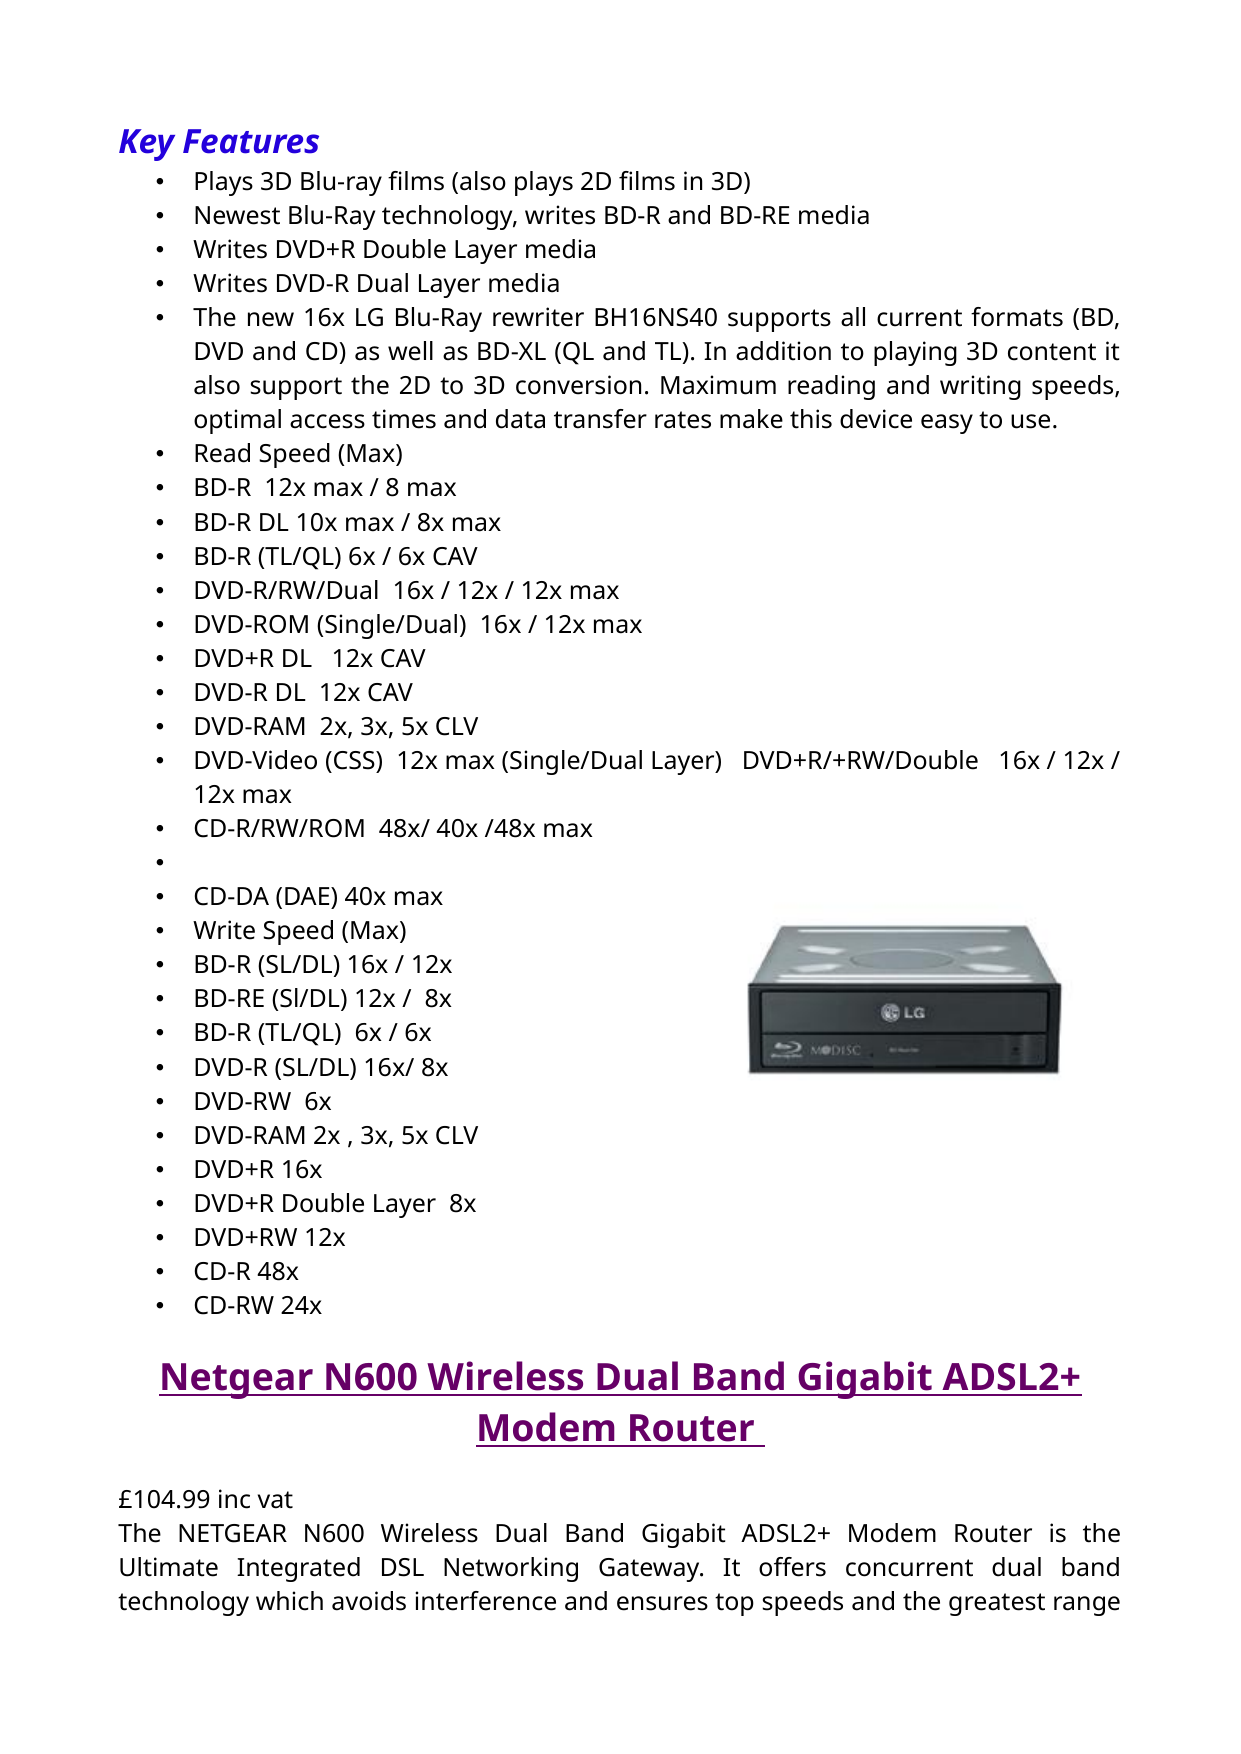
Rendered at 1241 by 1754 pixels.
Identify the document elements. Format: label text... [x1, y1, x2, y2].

list DVD+R DL 12x CAV [156, 640, 1122, 674]
subtitle Netgear N600 Wireless Dual Band Gigabit ADSL2+ Modem Router [118, 1350, 1122, 1452]
list DVD-RAM 2x, 3x, 5x CLV [156, 708, 1122, 743]
list CD-R 48x [156, 1253, 1122, 1288]
list Read Speed (Max) [156, 436, 1122, 470]
list CD-DA (DAE) 40x max [156, 879, 723, 913]
list [1099, 947, 1122, 981]
list BD-RE (Sl/DL) 12x / 8x [156, 981, 723, 1015]
list [1099, 913, 1122, 947]
list The new 16x LG Blu-Ray rewriter BH16NS40 supports all current formats (BD, DVD and CD) as well as BD-XL (QL and TL). In addition to playing 3D content it also support the 2D to 3D conversion. Maximum reading and writing speeds, optimal access times and data transfer rates make this device easy to use. [156, 300, 1122, 436]
list Write Speed (Max) [156, 913, 723, 947]
list [1099, 1049, 1122, 1083]
list [1099, 1015, 1122, 1049]
list DVD-RAM 2x , 3x, 5x CLV [156, 1117, 1122, 1151]
list BD-R DL 10x max / 8x max [156, 504, 1122, 538]
list BD-R 12x max / 8 max [156, 470, 1122, 504]
list BD-R (TL/QL) 6x / 6x CAV [156, 538, 1122, 572]
list [1099, 1083, 1122, 1117]
list DVD+R 16x [156, 1151, 1122, 1185]
list DVD+R Double Layer 8x [156, 1185, 1122, 1219]
list CD-RW 24x [156, 1288, 1122, 1322]
list DVD-ROM (Single/Dual) 16x / 12x max [156, 606, 1122, 640]
text £104.99 inc vat [118, 1481, 1122, 1515]
list DVD-R DL 12x CAV [156, 674, 1122, 708]
list [1099, 879, 1122, 913]
list DVD-R (SL/DL) 16x/ 8x [156, 1049, 723, 1083]
text The NETGEAR N600 Wireless Dual Band Gigabit ADSL2+ Modem Router is the Ultimate Integrated DSL Networking Gateway. It offers concurrent dual band technology which avoids interference and ensures top speeds and the greatest range [118, 1515, 1122, 1617]
list Writes DVD+R Double Layer media [156, 232, 1122, 266]
list BD-R (SL/DL) 16x / 12x [156, 947, 723, 981]
list Plays 3D Blu-ray films (also plays 2D films in 3D) [156, 163, 1122, 198]
list CD-R/RW/ROM 48x/ 40x /48x max [156, 811, 1122, 845]
subtitle Key Features [118, 118, 1122, 163]
list DVD-RW 6x [156, 1083, 723, 1117]
list Newest Blu-Ray technology, writes BD-R and BD-RE media [156, 198, 1122, 232]
list BD-R (TL/QL) 6x / 6x [156, 1015, 723, 1049]
list DVD+RW 12x [156, 1219, 1122, 1253]
list DVD-Video (CSS) 12x max (Single/Dual Layer) DVD+R/+RW/Double 16x / 12x / 12x max [156, 743, 1122, 811]
picture [723, 855, 1099, 1137]
list Writes DVD-R Dual Layer media [156, 266, 1122, 300]
list DVD-R/RW/Dual 16x / 12x / 12x max [156, 572, 1122, 606]
list [1099, 981, 1122, 1015]
